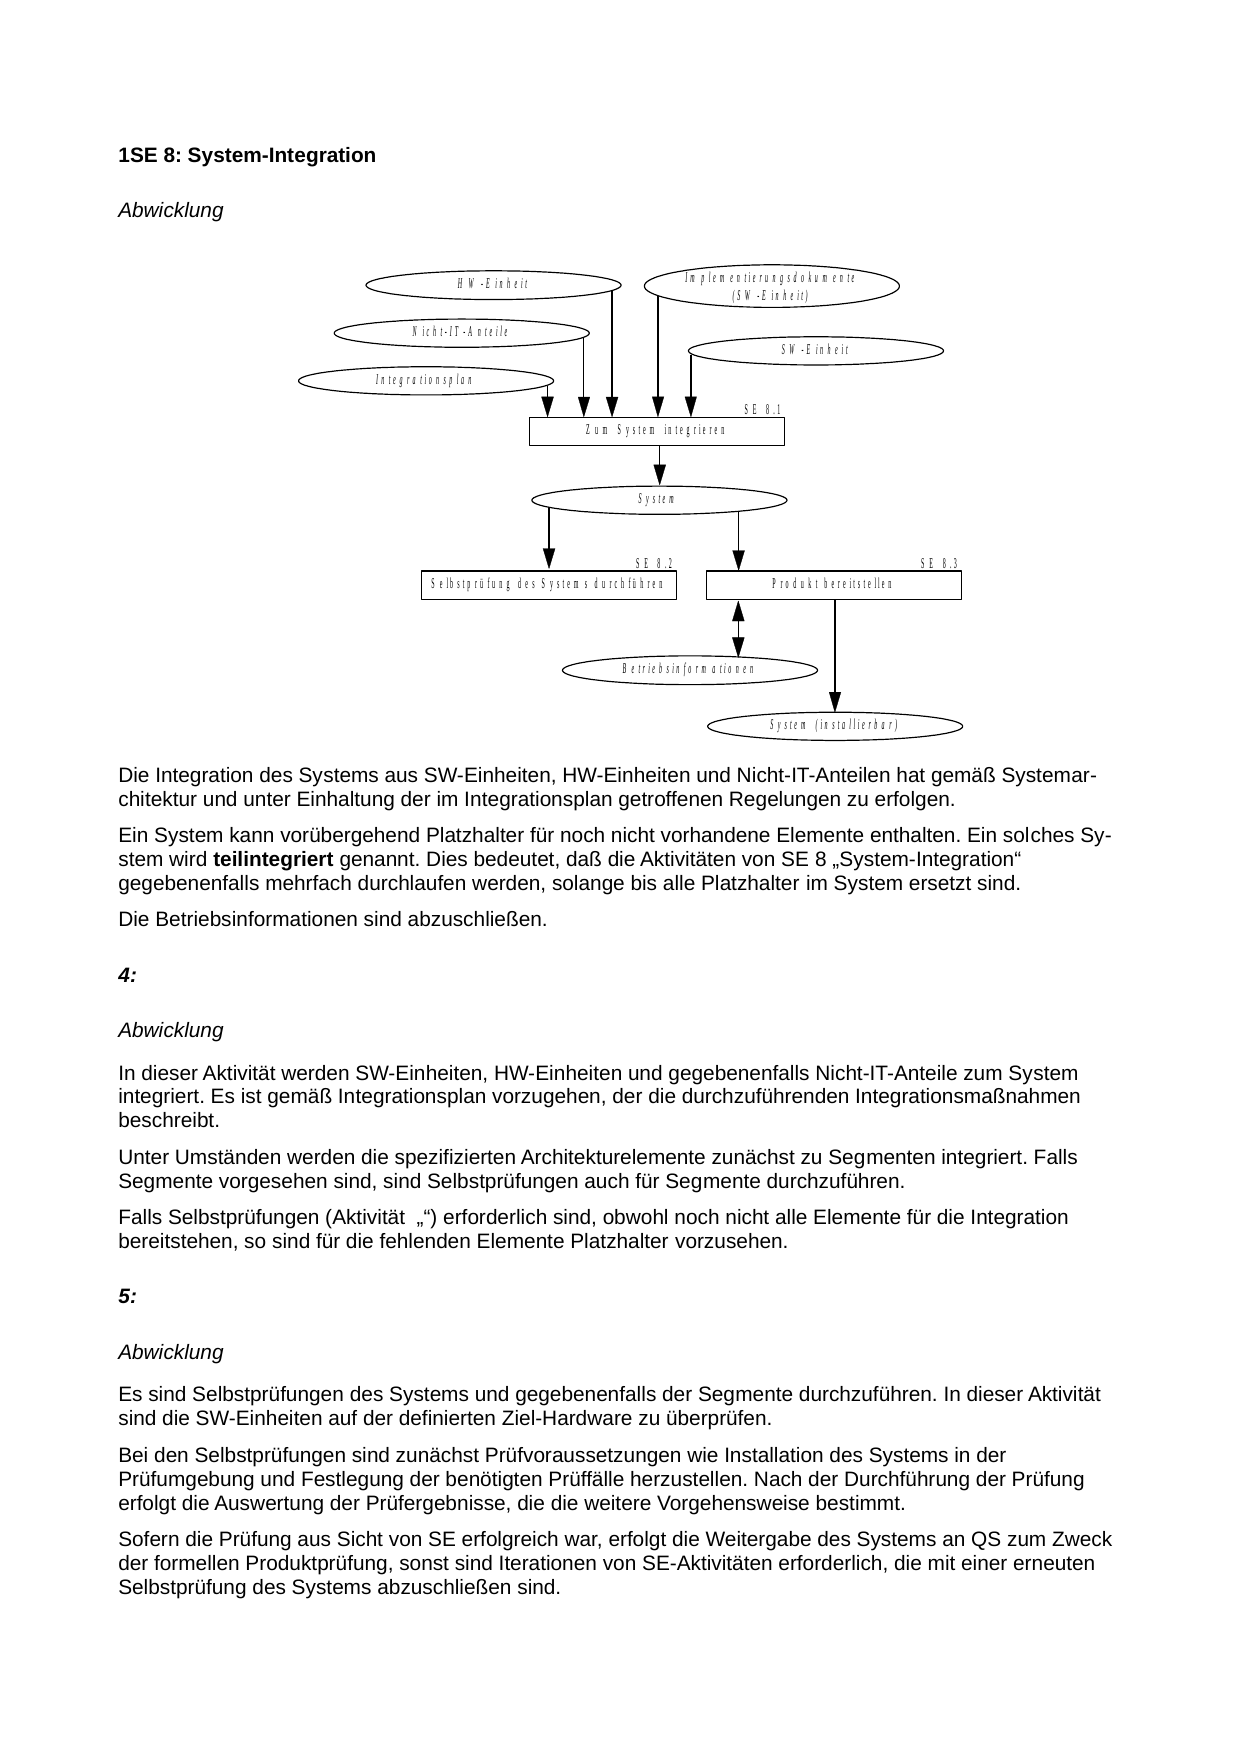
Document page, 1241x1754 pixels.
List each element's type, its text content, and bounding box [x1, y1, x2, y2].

text Abwicklung [118, 1018, 1122, 1042]
text Unter Umständen werden die spezifizierten Architekturelemente zunächst zu Seg­menten integriert. Falls Seg­mente vorgesehen sind, sind Selbstprüfungen auch für Seg­mente durchzuführen. [118, 1145, 1122, 1193]
text In dieser Aktivität werden SW-Ein­heiten, HW-Ein­heiten und gegebenenfalls Nicht-IT-Anteile zum Sy­stem integriert. Es ist gemäß In­te­gra­tions­plan vorzugehen, der die durchzuführenden Integrationsmaßnahmen beschreibt. [118, 1060, 1122, 1132]
text Abwicklung [118, 198, 1122, 222]
text Die Integration des Sy­stems aus SW-Ein­heiten, HW-Ein­heiten und Nicht-IT-Anteilen hat gemäß System­ar­chi­tek­tur und unter Einhaltung der im In­te­gra­tions­plan getroffenen Regelungen zu erfolgen. [118, 762, 1122, 810]
text Sofern die Prüfung aus Sicht von SE erfolgreich war, erfolgt die Weitergabe des Systems an QS zum Zweck der formellen Produktprüfung, sonst sind Iterationen von SE-Aktivitäten erforderlich, die mit einer erneuten Selbstprüfung des Systems abzuschließen sind. [118, 1527, 1122, 1599]
text Bei den Selbstprüfungen sind zunächst Prüfvoraussetzungen wie Installation des Systems in der Prüfumgebung und Festlegung der benötigten Prüffälle herzustellen. Nach der Durchführung der Prüfung erfolgt die Auswertung der Prüfergebnisse, die die weitere Vorgehensweise bestimmt. [118, 1443, 1122, 1514]
list SE 8: Sy­stem-Inte­gra­tion [118, 143, 1122, 167]
text Ein Sy­stem kann vorübergehend Platzhalter für noch nicht vorhandene Elemente enthalten. Ein sol­ches Sy­stem wird teilintegriert genannt. Dies bedeutet, daß die Aktivitäten von SE 8 „Sy­stem-Inte­gra­tion“ gegebenenfalls mehrfach durchlaufen werden, solange bis alle Platzhalter im Sy­stem ersetzt sind. [118, 823, 1122, 895]
text Falls Selbstprüfungen (Aktivität „“) erforderlich sind, obwohl noch nicht alle Elemente für die Integration bereitstehen, so sind für die fehlenden Elemente Platzhalter vorzusehen. [118, 1205, 1122, 1253]
text Es sind Selbstprüfungen des Sy­stems und gegebenenfalls der Seg­mente durchzuführen. In dieser Aktivität sind die SW-Einheiten auf der definierten Ziel-Hardware zu überprüfen. [118, 1382, 1122, 1430]
list : [118, 1284, 1122, 1308]
list : [118, 962, 1122, 986]
text Die Be­triebs­in­for­ma­tio­nen sind abzuschließen. [118, 907, 1122, 931]
text Abwicklung [118, 1339, 1122, 1363]
